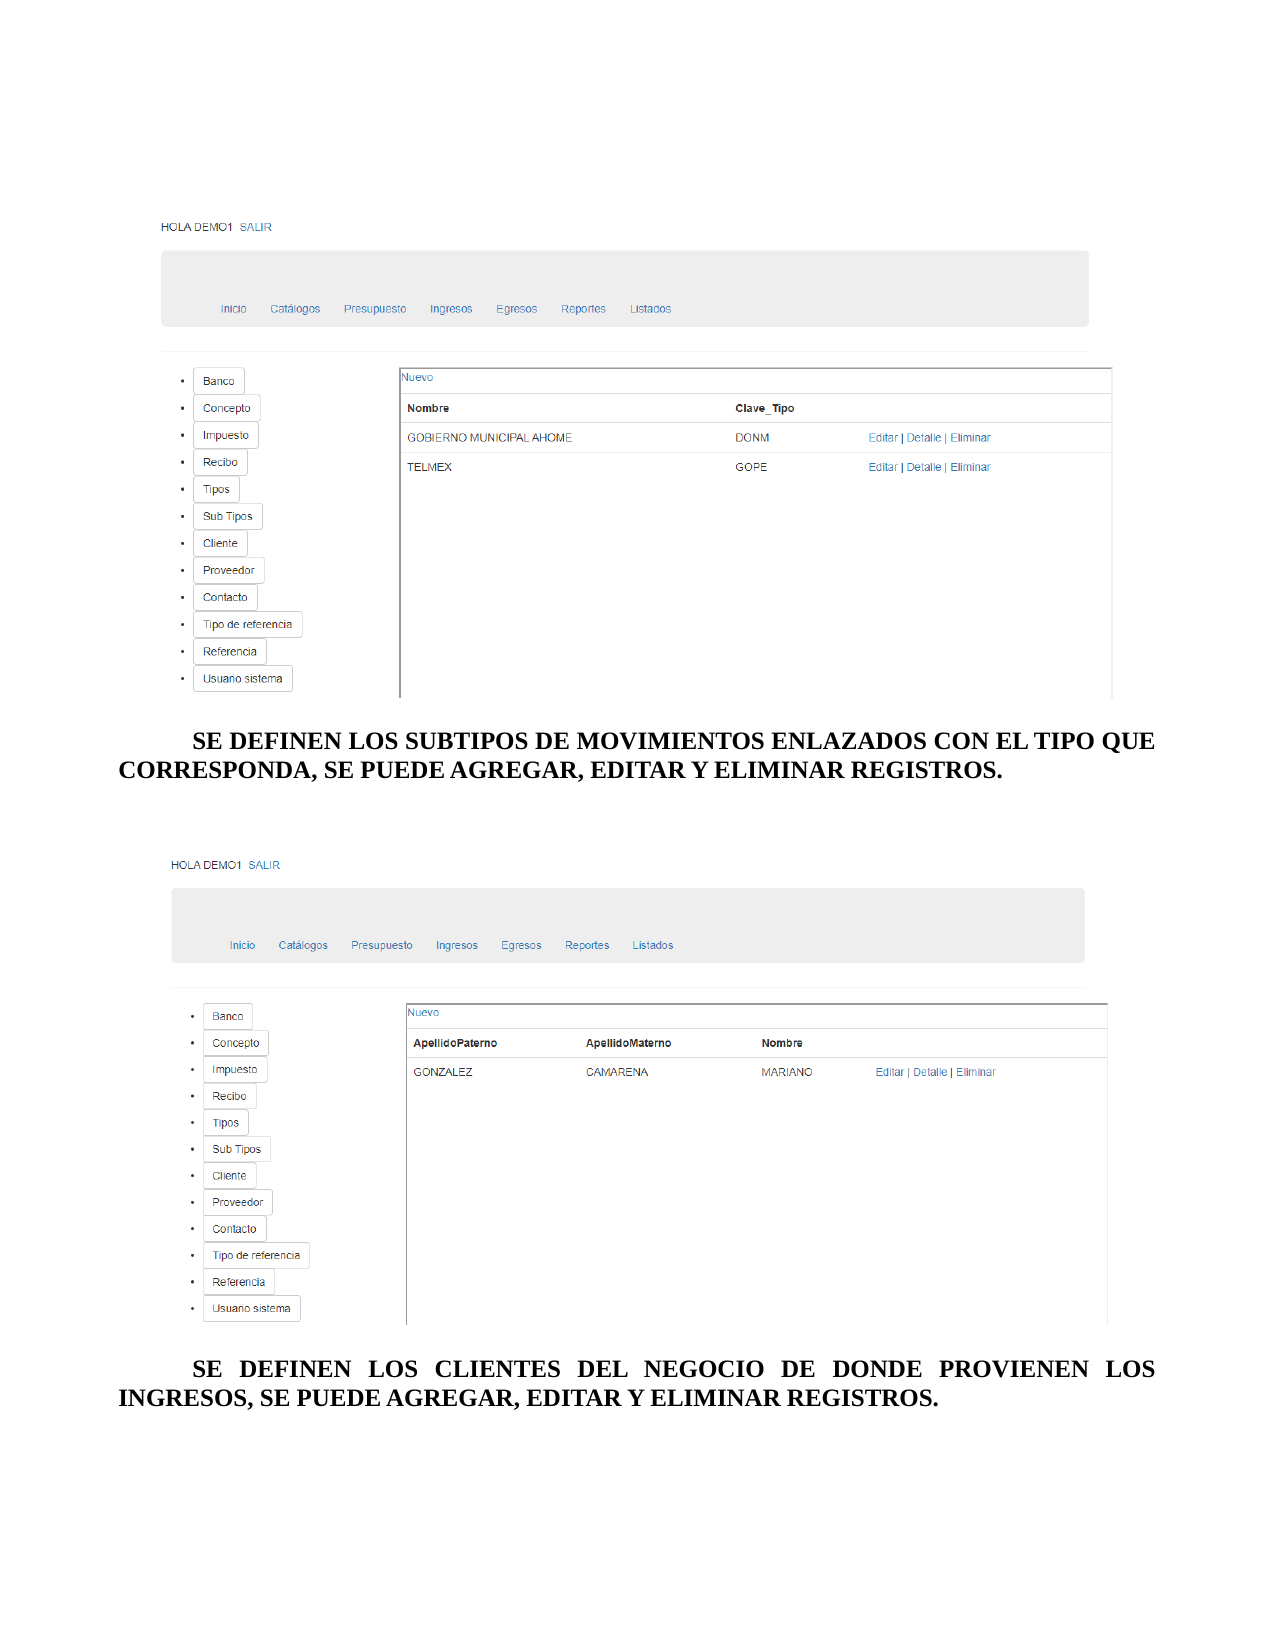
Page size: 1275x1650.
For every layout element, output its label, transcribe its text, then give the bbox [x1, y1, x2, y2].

text SE DEFINEN LOS SUBTIPOS DE MOVIMIENTOS ENLAZADOS CON EL TIPO QUE CORRESPONDA, SE PUEDE AGREGAR, EDITAR Y ELIMINAR REGISTROS. [118, 726, 1157, 784]
picture [138, 204, 1137, 698]
picture [139, 841, 1136, 1326]
text SE DEFINEN LOS CLIENTES DEL NEGOCIO DE DONDE PROVIENEN LOS INGRESOS, SE PUEDE AGREGAR, EDITAR Y ELIMINAR REGISTROS. [118, 1354, 1157, 1412]
